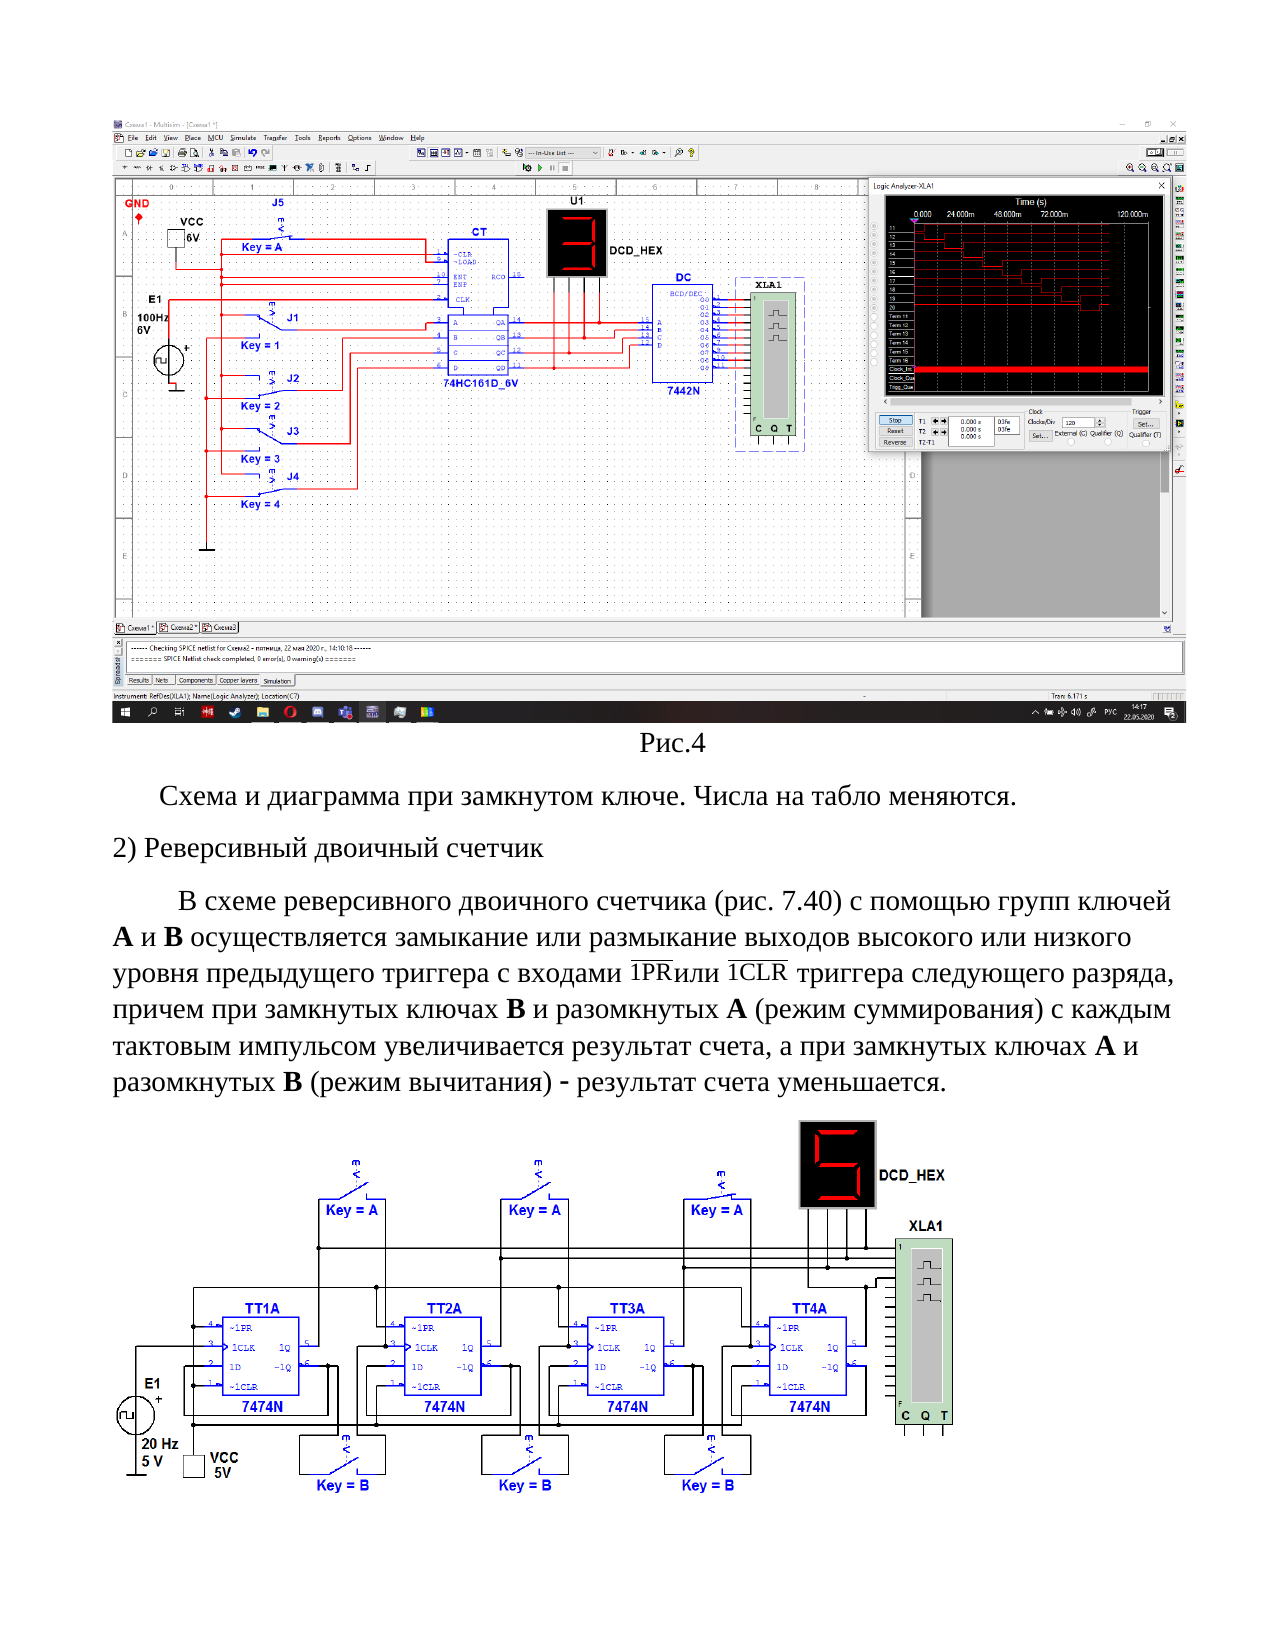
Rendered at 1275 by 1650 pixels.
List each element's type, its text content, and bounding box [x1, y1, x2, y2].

text Схема и диаграмма при замкнутом ключе. Числа на табло меняются. [112, 778, 1186, 811]
text 2) Реверсивный двоичный счетчик [112, 830, 1186, 864]
text В схеме реверсивного двоичного счетчика (рис. 7.40) с помощью групп ключей А и В осуществляется замыкание или размыкание выходов высокого или низкого уровня предыдущего триггера с входами или триггера следующего разряда, причем при замкнутых ключах B и разомкнутых A (режим суммирования) с каждым тактовым импульсом увеличивается результат счета, а при замкнутых ключах A и разомкнутых B (режим вычитания)  результат счета уменьшается. [112, 883, 1186, 1098]
picture [112, 118, 1187, 723]
picture [112, 1116, 961, 1501]
text Рис.4 [112, 723, 1186, 758]
